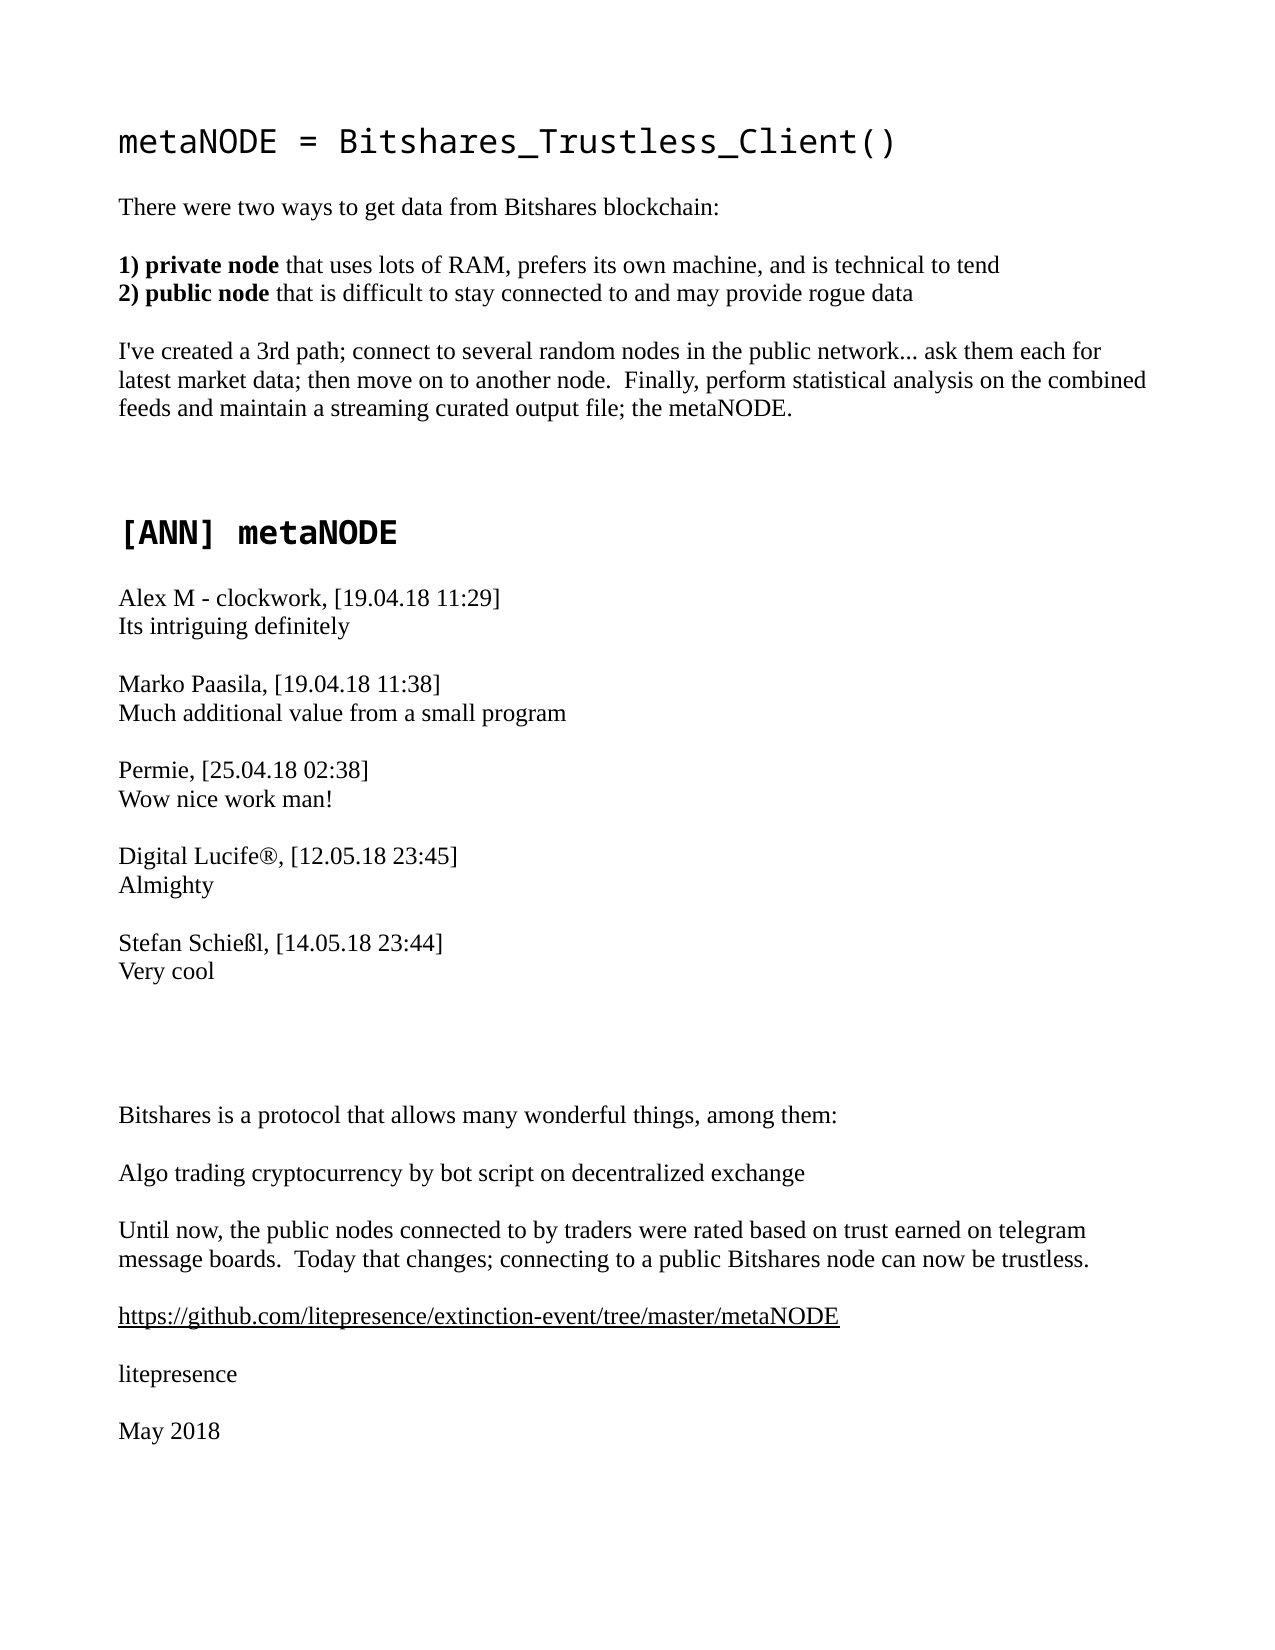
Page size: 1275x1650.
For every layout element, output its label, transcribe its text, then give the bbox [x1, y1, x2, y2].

text https://github.com/litepresence/extinction-event/tree/master/metaNODE [118, 1301, 1157, 1330]
text Algo trading cryptocurrency by bot script on decentralized exchange [118, 1158, 1157, 1186]
text metaNODE = Bitshares_Trustless_Client() [118, 118, 1157, 163]
text 2) public node that is difficult to stay connected to and may provide rogue data [118, 278, 1157, 307]
text Digital Lucife®, [12.05.18 23:45] [118, 841, 1157, 870]
text Almighty [118, 870, 1157, 899]
text Until now, the public nodes connected to by traders were rated based on trust earned on telegram message boards. Today that changes; connecting to a public Bitshares node can now be trustless. [118, 1215, 1157, 1273]
text Bitshares is a protocol that allows many wonderful things, among them: [118, 1100, 1157, 1129]
text Wow nice work man! [118, 784, 1157, 813]
text Alex M - clockwork, [19.04.18 11:29] [118, 583, 1157, 611]
text [ANN] metaNODE [118, 508, 1157, 554]
text I've created a 3rd path; connect to several random nodes in the public network... ask them each for latest market data; then move on to another node. Finally, perform statistical analysis on the combined feeds and maintain a streaming curated output file; the metaNODE. [118, 336, 1157, 422]
text Very cool [118, 956, 1157, 985]
text litepresence [118, 1359, 1157, 1388]
text Permie, [25.04.18 02:38] [118, 755, 1157, 784]
text Marko Paasila, [19.04.18 11:38] [118, 669, 1157, 698]
text Its intriguing definitely [118, 611, 1157, 640]
text 1) private node that uses lots of RAM, prefers its own machine, and is technical to tend [118, 250, 1157, 278]
text May 2018 [118, 1416, 1157, 1445]
text Stefan Schießl, [14.05.18 23:44] [118, 928, 1157, 956]
text There were two ways to get data from Bitshares blockchain: [118, 192, 1157, 221]
text Much additional value from a small program [118, 698, 1157, 726]
